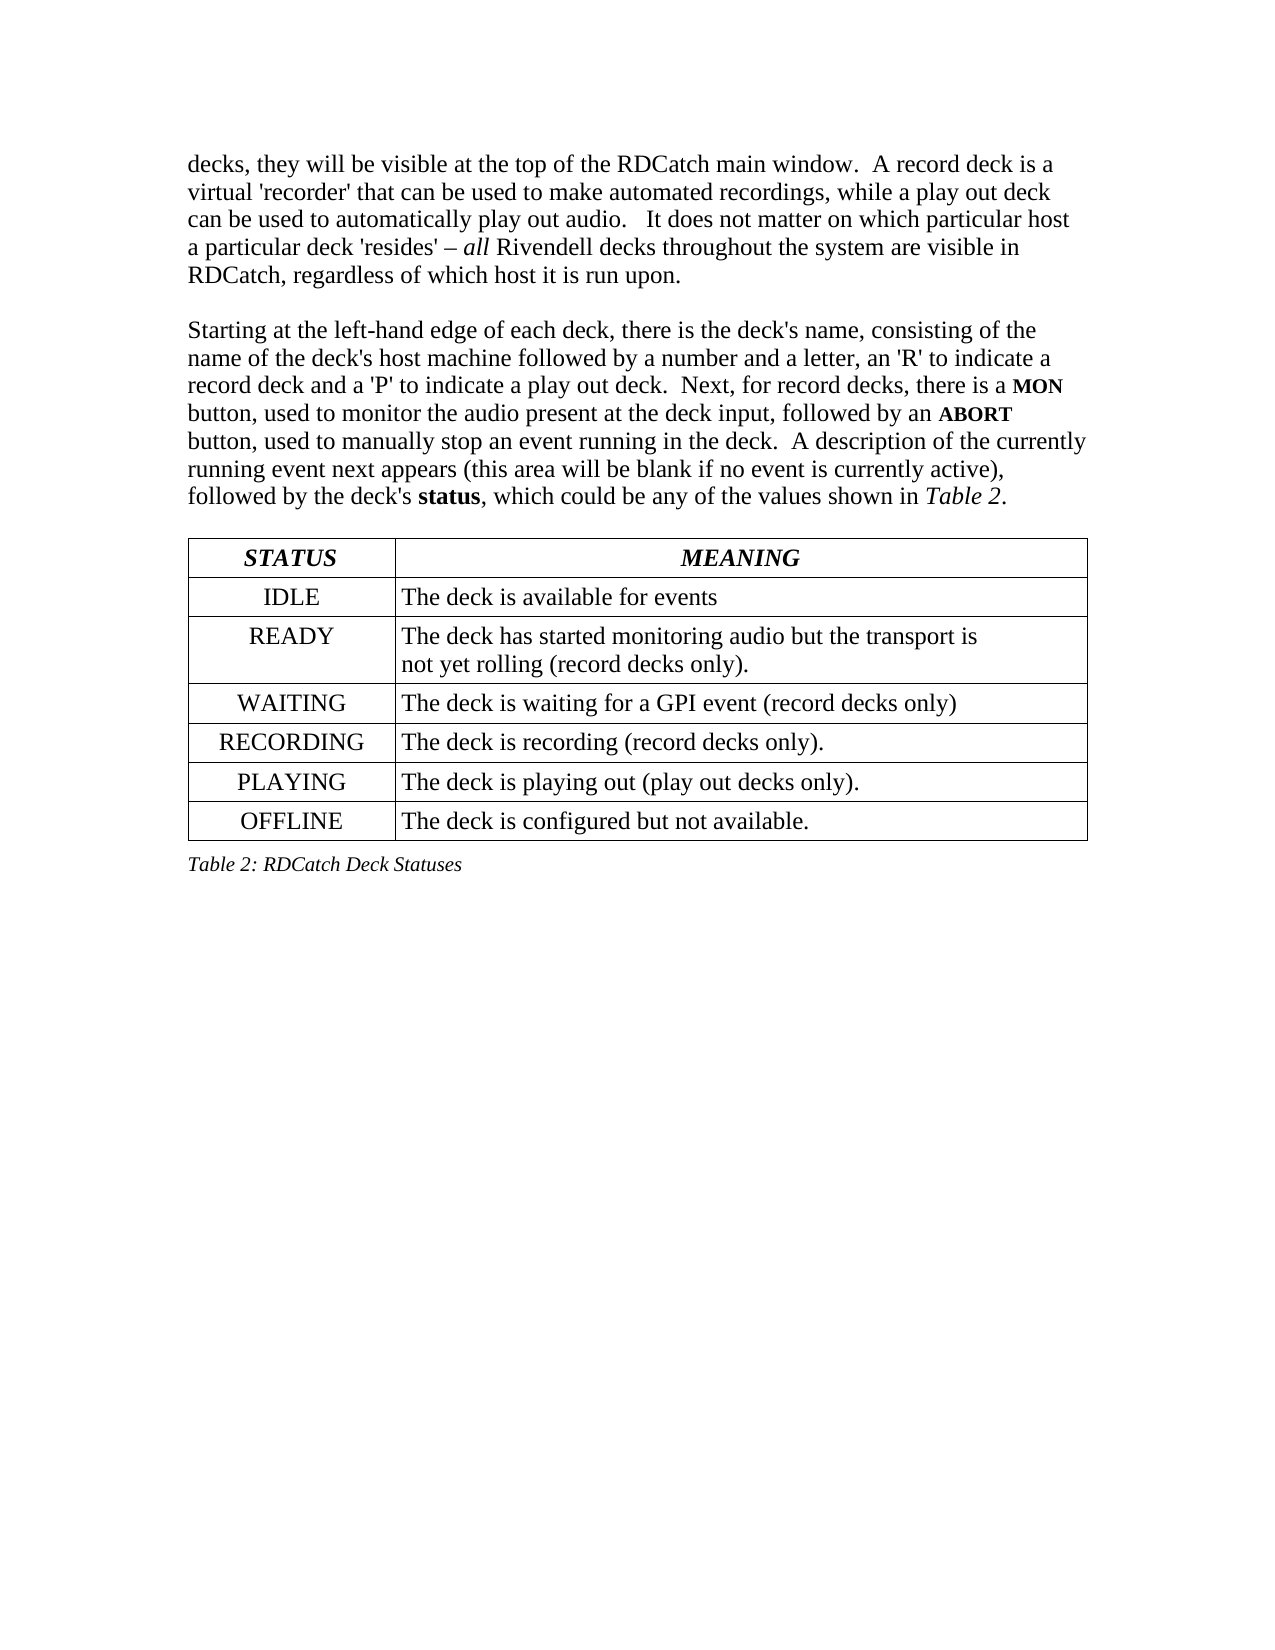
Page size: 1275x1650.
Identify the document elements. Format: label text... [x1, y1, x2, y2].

table_cell OFFLINE [189, 802, 395, 840]
table_header MEANING [396, 539, 1087, 577]
table_cell The deck is playing out (play out decks only). [396, 763, 1087, 801]
text decks, they will be visible at the top of the RDCatch main window. A record deck is a virtual 'recorder' that can be used to make automated recordings, while a play out deck can be used to automatically play out audio. It does not matter on which particular host a particular deck 'resides' – all Rivendell decks throughout the system are visible in RDCatch, regardless of which host it is run upon. [187, 150, 1087, 288]
table_cell PLAYING [189, 763, 395, 801]
table_cell The deck is configured but not available. [396, 802, 1087, 840]
table_cell The deck has started monitoring audio but the transport is not yet rolling (record decks only). [396, 617, 1087, 683]
table_cell RECORDING [189, 724, 395, 762]
table_header STATUS [189, 539, 395, 577]
table_cell READY [189, 617, 395, 683]
table_cell The deck is available for events [396, 578, 1087, 616]
text Starting at the left-hand edge of each deck, there is the deck's name, consisting of the name of the deck's host machine followed by a number and a letter, an 'R' to indicate a record deck and a 'P' to indicate a play out deck. Next, for record decks, there is a MON button, used to monitor the audio present at the deck input, followed by an ABORT button, used to manually stop an event running in the deck. A description of the currently running event next appears (this area will be blank if no event is currently active), followed by the deck's status, which could be any of the values shown in Table 2. [187, 316, 1087, 510]
table_cell IDLE [189, 578, 395, 616]
table_cell The deck is waiting for a GPI event (record decks only) [396, 684, 1087, 723]
text Table 2: RDCatch Deck Statuses [187, 853, 1087, 876]
table_cell The deck is recording (record decks only). [396, 724, 1087, 762]
table_cell WAITING [189, 684, 395, 723]
